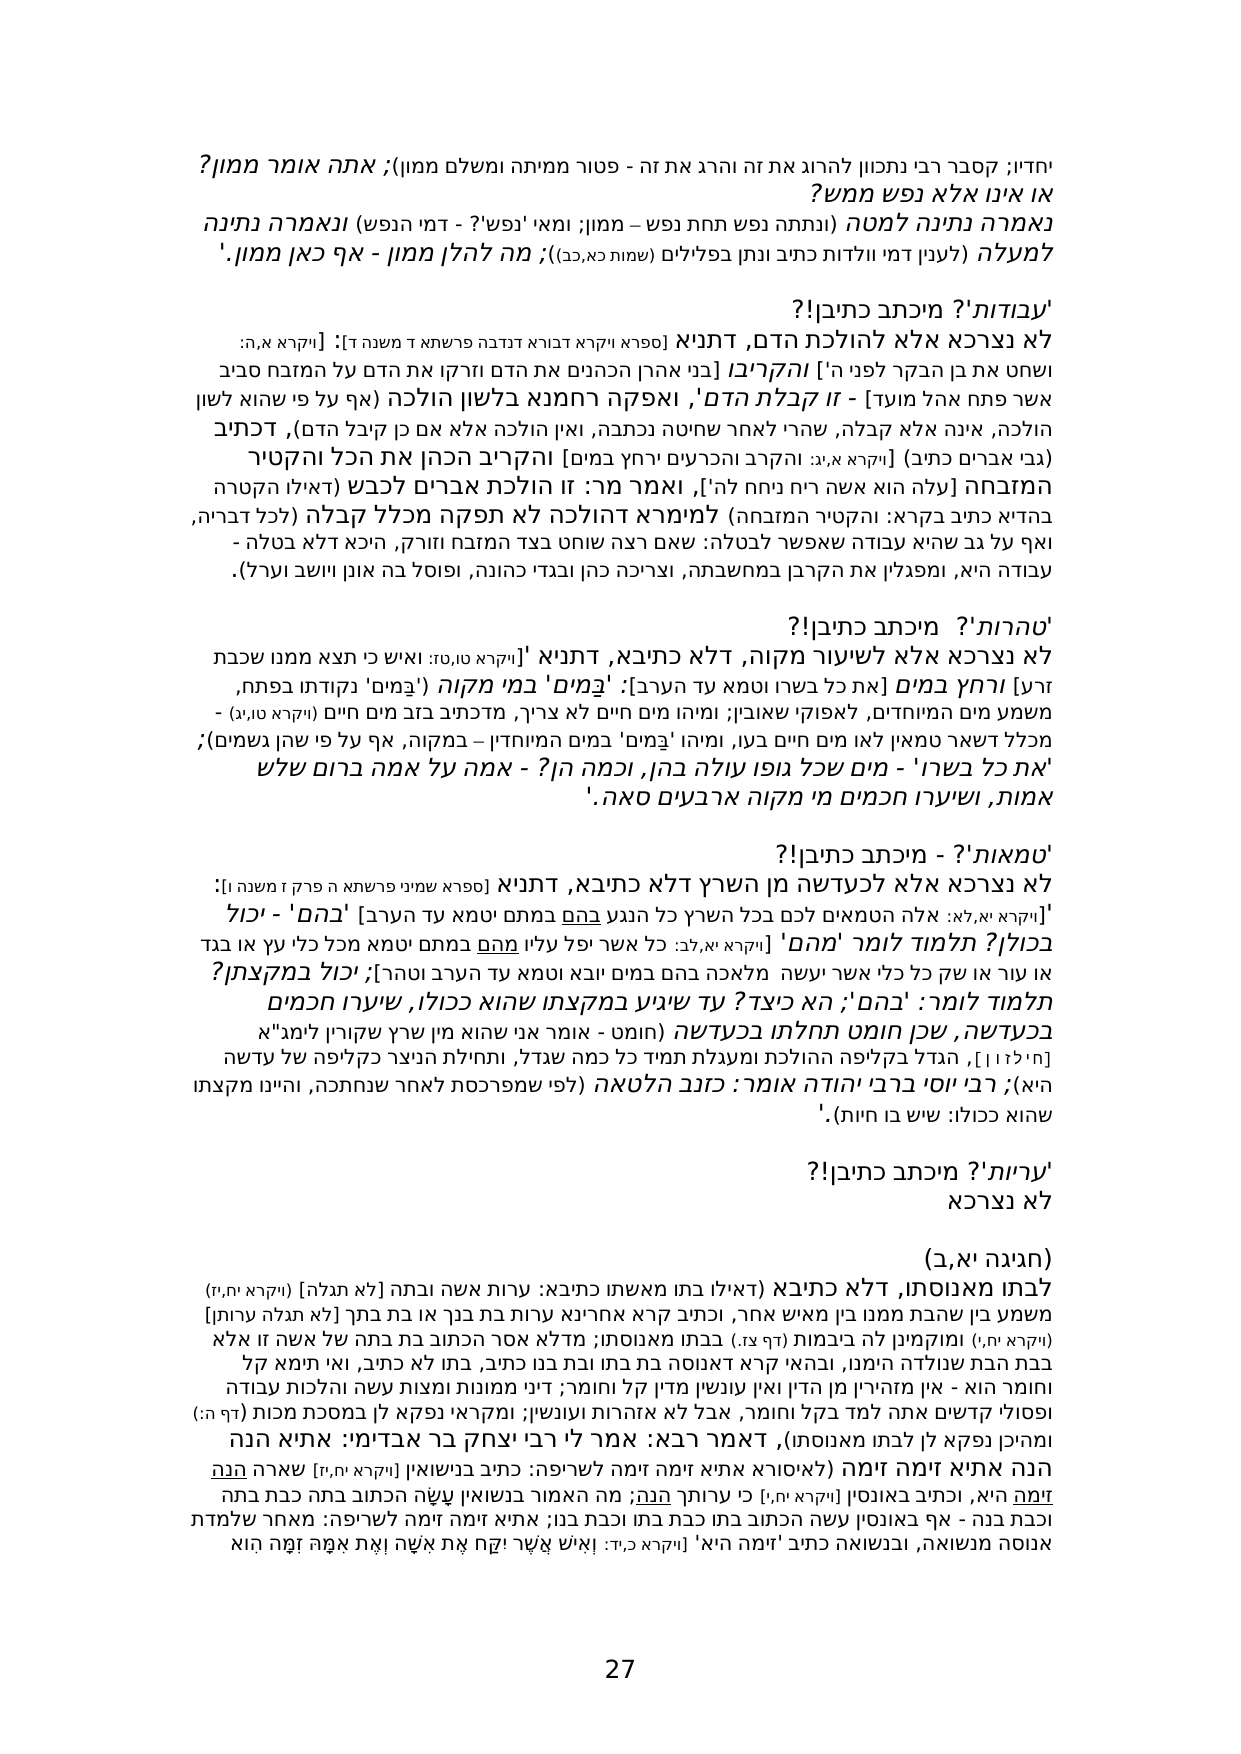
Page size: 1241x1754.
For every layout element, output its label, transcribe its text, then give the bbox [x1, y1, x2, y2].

text (חגיגה יא,ב) [187, 1244, 1053, 1273]
text יחדיו; קסבר רבי נתכוון להרוג את זה והרג את זה - פטור ממיתה ומשלם ממון); אתה אומר ממון? או אינו אלא נפש ממש? [187, 150, 1053, 208]
text 'טהרות'? מיכתב כתיבן!? [187, 612, 1053, 641]
text לא נצרכא אלא לכעדשה מן השרץ דלא כתיבא, דתניא [ספרא שמיני פרשתא ה פרק ז משנה ו]: '[ויקרא יא,לא: אלה הטמאים לכם בכל השרץ כל הנגע בהם במתם יטמא עד הערב] 'בהם' - יכול בכולן? תלמוד לומר 'מהם' [ויקרא יא,לב: כל אשר יפל עליו מהם במתם יטמא מכל כלי עץ או בגד או עור או שק כל כלי אשר יעשה מלאכה בהם במים יובא וטמא עד הערב וטהר]; יכול במקצתן? תלמוד לומר: 'בהם'; הא כיצד? עד שיגיע במקצתו שהוא ככולו, שיערו חכמים בכעדשה, שכן חומט תחלתו בכעדשה (חומט - אומר אני שהוא מין שרץ שקורין לימג"א [חילזון], הגדל בקליפה ההולכת ומעגלת תמיד כל כמה שגדל, ותחילת הניצר כקליפה של עדשה היא); רבי יוסי ברבי יהודה אומר: כזנב הלטאה (לפי שמפרכסת לאחר שנחתכה, והיינו מקצתו שהוא ככולו: שיש בו חיות).' [187, 869, 1053, 1128]
text 'עבודות'? מיכתב כתיבן!? [187, 296, 1053, 325]
text לבתו מאנוסתו, דלא כתיבא (דאילו בתו מאשתו כתיבא: ערות אשה ובתה [לא תגלה] (ויקרא יח,יז) משמע בין שהבת ממנו בין מאיש אחר, וכתיב קרא אחרינא ערות בת בנך או בת בתך [לא תגלה ערותן] (ויקרא יח,י) ומוקמינן לה ביבמות (דף צז.) בבתו מאנוסתו; מדלא אסר הכתוב בת בתה של אשה זו אלא בבת הבת שנולדה הימנו, ובהאי קרא דאנוסה בת בתו ובת בנו כתיב, בתו לא כתיב, ואי תימא קל וחומר הוא - אין מזהירין מן הדין ואין עונשין מדין קל וחומר; דיני ממונות ומצות עשה והלכות עבודה ופסולי קדשים אתה למד בקל וחומר, אבל לא אזהרות ועונשין; ומקראי נפקא לן במסכת מכות (דף ה:) ומהיכן נפקא לן לבתו מאנוסתו), דאמר רבא: אמר לי רבי יצחק בר אבדימי: אתיא הנה הנה אתיא זימה זימה (לאיסורא אתיא זימה זימה לשריפה: כתיב בנישואין [ויקרא יח,יז] שארה הנה זימה היא, וכתיב באונסין [ויקרא יח,י] כי ערותך הנה; מה האמור בנשואין עָשָׂה הכתוב בתה כבת בתה וכבת בנה - אף באונסין עשה הכתוב בתו כבת בתו וכבת בנו; אתיא זימה זימה לשריפה: מאחר שלמדת אנוסה מנשואה, ובנשואה כתיב 'זימה היא' [ויקרא כ,יד: וְאִישׁ אֲשֶׁר יִקַּח אֶת אִשָּׁה וְאֶת אִמָּהּ זִמָּה הִוא [187, 1273, 1053, 1556]
text לא נצרכא אלא לשיעור מקוה, דלא כתיבא, דתניא '[ויקרא טו,טז: ואיש כי תצא ממנו שכבת זרע] ורחץ במים [את כל בשרו וטמא עד הערב]: 'בַּמים' במי מקוה ('בַּמים' נקודתו בפתח, משמע מים המיוחדים, לאפוקי שאובין; ומיהו מים חיים לא צריך, מדכתיב בזב מים חיים (ויקרא טו,יג) - מכלל דשאר טמאין לאו מים חיים בעו, ומיהו 'בַּמים' במים המיוחדין – במקוה, אף על פי שהן גשמים); 'את כל בשרו' - מים שכל גופו עולה בהן, וכמה הן? - אמה על אמה ברום שלש אמות, ושיערו חכמים מי מקוה ארבעים סאה.' [187, 641, 1053, 812]
text נאמרה נתינה למטה (ונתתה נפש תחת נפש – ממון; ומאי 'נפש'? - דמי הנפש) ונאמרה נתינה למעלה (לענין דמי וולדות כתיב ונתן בפלילים (שמות כא,כב)); מה להלן ממון - אף כאן ממון.' [187, 208, 1053, 267]
text 'טמאות'? - מיכתב כתיבן!? [187, 840, 1053, 869]
text 'עריות'? מיכתב כתיבן!? [187, 1157, 1053, 1186]
text לא נצרכא [187, 1186, 1053, 1215]
text לא נצרכא אלא להולכת הדם, דתניא [ספרא ויקרא דבורא דנדבה פרשתא ד משנה ד]: [ויקרא א,ה: ושחט את בן הבקר לפני ה'] והקריבו [בני אהרן הכהנים את הדם וזרקו את הדם על המזבח סביב אשר פתח אהל מועד] - זו קבלת הדם', ואפקה רחמנא בלשון הולכה (אף על פי שהוא לשון הולכה, אינה אלא קבלה, שהרי לאחר שחיטה נכתבה, ואין הולכה אלא אם כן קיבל הדם), דכתיב (גבי אברים כתיב) [ויקרא א,יג: והקרב והכרעים ירחץ במים] והקריב הכהן את הכל והקטיר המזבחה [עלה הוא אשה ריח ניחח לה'], ואמר מר: זו הולכת אברים לכבש (דאילו הקטרה בהדיא כתיב בקרא: והקטיר המזבחה) למימרא דהולכה לא תפקה מכלל קבלה (לכל דבריה, ואף על גב שהיא עבודה שאפשר לבטלה: שאם רצה שוחט בצד המזבח וזורק, היכא דלא בטלה - עבודה היא, ומפגלין את הקרבן במחשבתה, וצריכה כהן ובגדי כהונה, ופוסל בה אונן ויושב וערל). [187, 325, 1053, 583]
